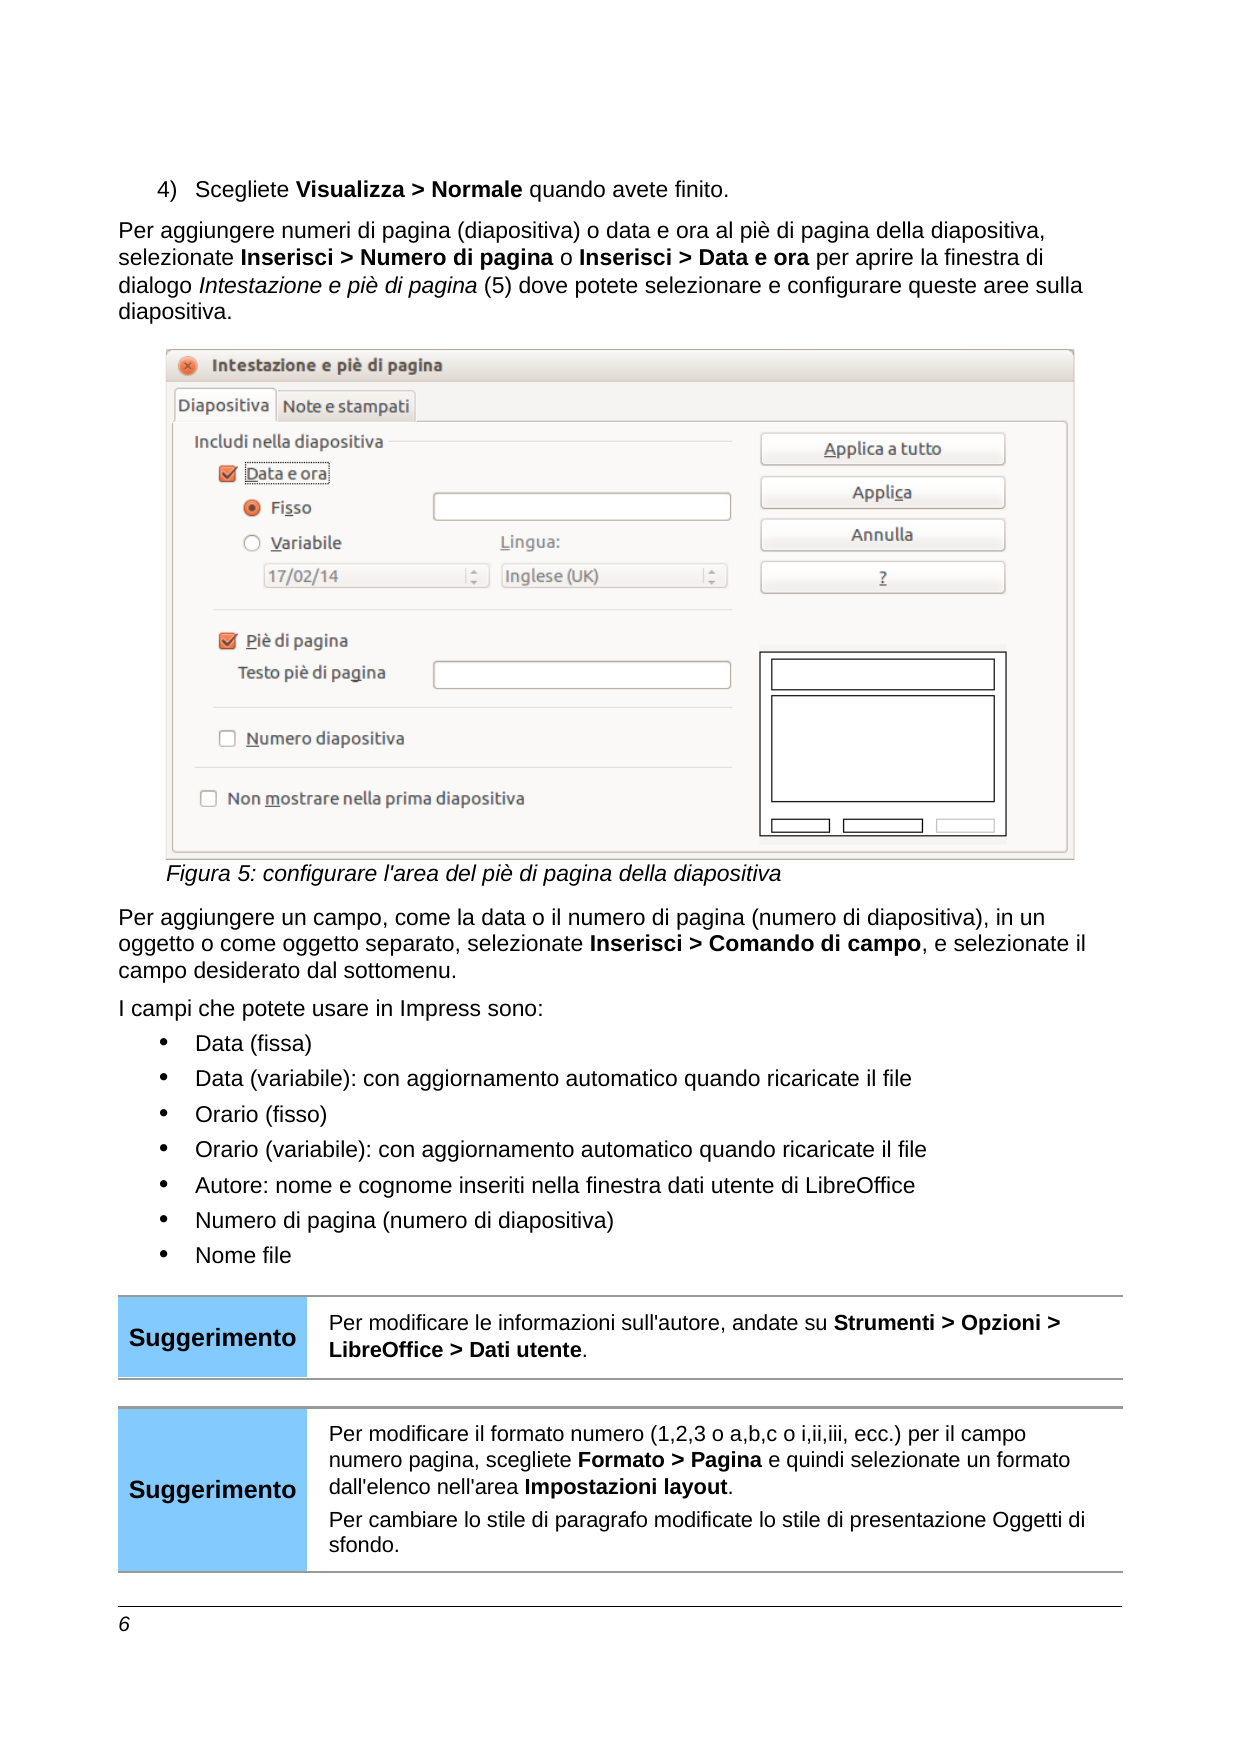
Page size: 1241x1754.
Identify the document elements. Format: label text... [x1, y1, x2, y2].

list I campi che potete usare in Impress sono: [118, 995, 1122, 1022]
picture [165, 349, 1075, 860]
list Nome file [156, 1241, 1122, 1270]
list Data (fissa) [156, 1028, 1122, 1057]
text Per aggiungere numeri di pagina (diapositiva) o data e ora al piè di pagina della diapositiva, selezionate Inserisci > Numero di pagina o Inserisci > Data e ora per aprire la finestra di dialogo Intestazione e piè di pagina (5) dove potete selezionare e configurare queste aree sulla diapositiva. [118, 217, 1122, 324]
table_header Per modificare le informazioni sull'autore, andate su Strumenti > Opzioni > LibreOffice > Dati utente. [307, 1297, 1123, 1377]
table_header Suggerimento [118, 1297, 307, 1377]
table_header Per modificare il formato numero (1,2,3 o a,b,c o i,ii,iii, ecc.) per il campo numero pagina, scegliete Formato > Pagina e quindi selezionate un formato dall'elenco nell'area Impostazioni layout. Per cambiare lo stile di paragrafo modificate lo stile di presentazione Oggetti di sfondo. [307, 1409, 1123, 1571]
list Data (variabile): con aggiornamento automatico quando ricaricate il file [156, 1064, 1122, 1093]
list Autore: nome e cognome inseriti nella finestra dati utente di LibreOffice [156, 1170, 1122, 1199]
table_header Suggerimento [118, 1409, 307, 1571]
list Numero di pagina (numero di diapositiva) [156, 1205, 1122, 1234]
list Orario (fisso) [156, 1099, 1122, 1128]
text Per aggiungere un campo, come la data o il numero di pagina (numero di diapositiva), in un oggetto o come oggetto separato, selezionate Inserisci > Comando di campo, e selezionate il campo desiderato dal sottomenu. [118, 904, 1122, 983]
list Orario (variabile): con aggiornamento automatico quando ricaricate il file [156, 1134, 1122, 1164]
text Figura 5: configurare l'area del piè di pagina della diapositiva [166, 860, 1074, 886]
list Scegliete Visualizza > Normale quando avete finito. [177, 176, 1122, 205]
